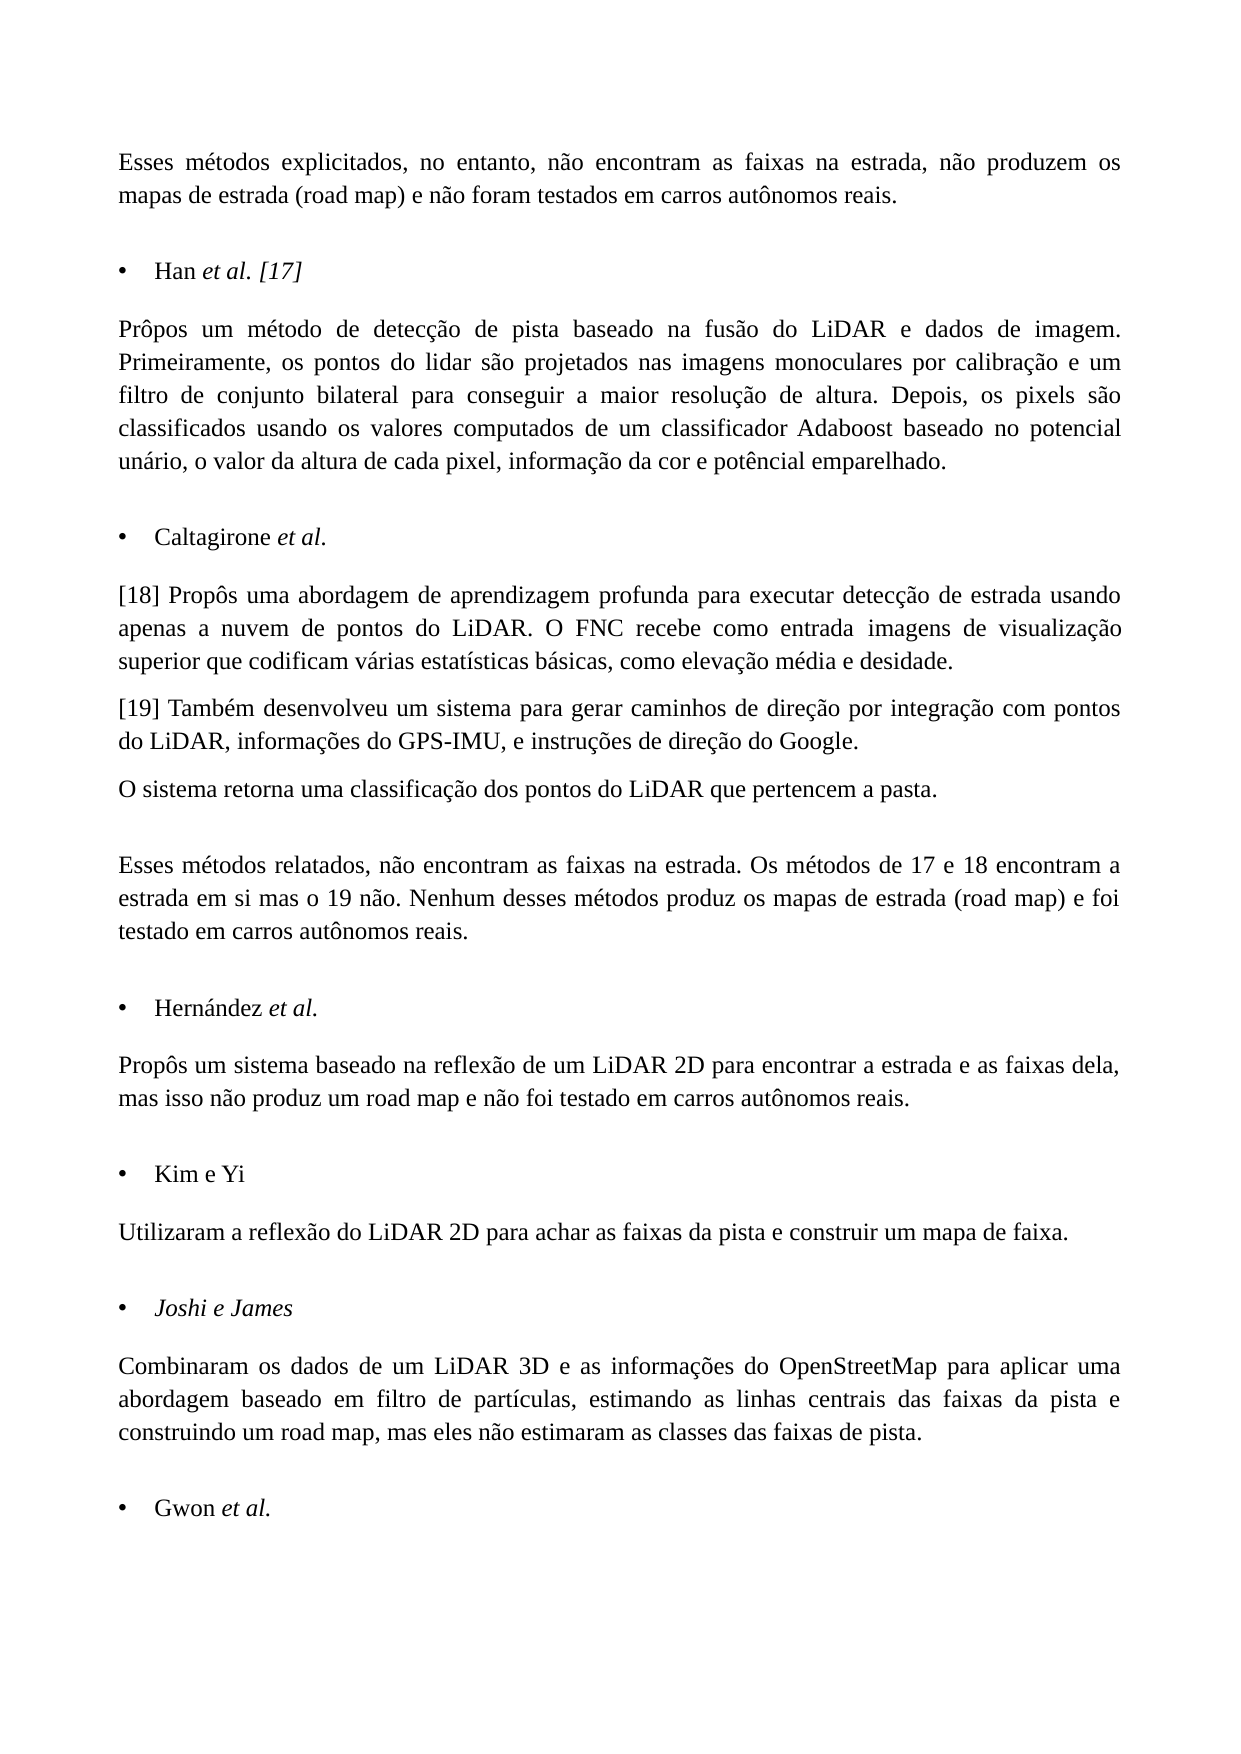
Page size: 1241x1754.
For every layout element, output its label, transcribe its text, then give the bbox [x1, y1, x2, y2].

list Joshi e James [118, 1293, 1122, 1322]
text O sistema retorna uma classificação dos pontos do LiDAR que pertencem a pasta. [118, 774, 1122, 803]
text [19] Também desenvolveu um sistema para gerar caminhos de direção por integração com pontos do LiDAR, informações do GPS-IMU, e instruções de direção do Google. [118, 693, 1122, 755]
list Caltagirone et al. [118, 522, 1122, 551]
list Hernández et al. [118, 993, 1122, 1021]
list Han et al. [17] [118, 256, 1122, 285]
text Combinaram os dados de um LiDAR 3D e as informações do OpenStreetMap para aplicar uma abordagem baseado em filtro de partículas, estimando as linhas centrais das faixas da pista e construindo um road map, mas eles não estimaram as classes das faixas de pista. [118, 1351, 1122, 1446]
list Gwon et al. [118, 1493, 1122, 1522]
text Prôpos um método de detecção de pista baseado na fusão do LiDAR e dados de imagem. Primeiramente, os pontos do lidar são projetados nas imagens monoculares por calibração e um filtro de conjunto bilateral para conseguir a maior resolução de altura. Depois, os pixels são classificados usando os valores computados de um classificador Adaboost baseado no potencial unário, o valor da altura de cada pixel, informação da cor e potêncial emparelhado. [118, 314, 1122, 474]
text [18] Propôs uma abordagem de aprendizagem profunda para executar detecção de estrada usando apenas a nuvem de pontos do LiDAR. O FNC recebe como entrada imagens de visualização superior que codificam várias estatísticas básicas, como elevação média e desidade. [118, 580, 1122, 674]
text Utilizaram a reflexão do LiDAR 2D para achar as faixas da pista e construir um mapa de faixa. [118, 1217, 1122, 1246]
text Propôs um sistema baseado na reflexão de um LiDAR 2D para encontrar a estrada e as faixas dela, mas isso não produz um road map e não foi testado em carros autônomos reais. [118, 1050, 1122, 1112]
list Kim e Yi [118, 1159, 1122, 1188]
text Esses métodos relatados, não encontram as faixas na estrada. Os métodos de 17 e 18 encontram a estrada em si mas o 19 não. Nenhum desses métodos produz os mapas de estrada (road map) e foi testado em carros autônomos reais. [118, 850, 1122, 945]
text Esses métodos explicitados, no entanto, não encontram as faixas na estrada, não produzem os mapas de estrada (road map) e não foram testados em carros autônomos reais. [118, 147, 1122, 209]
